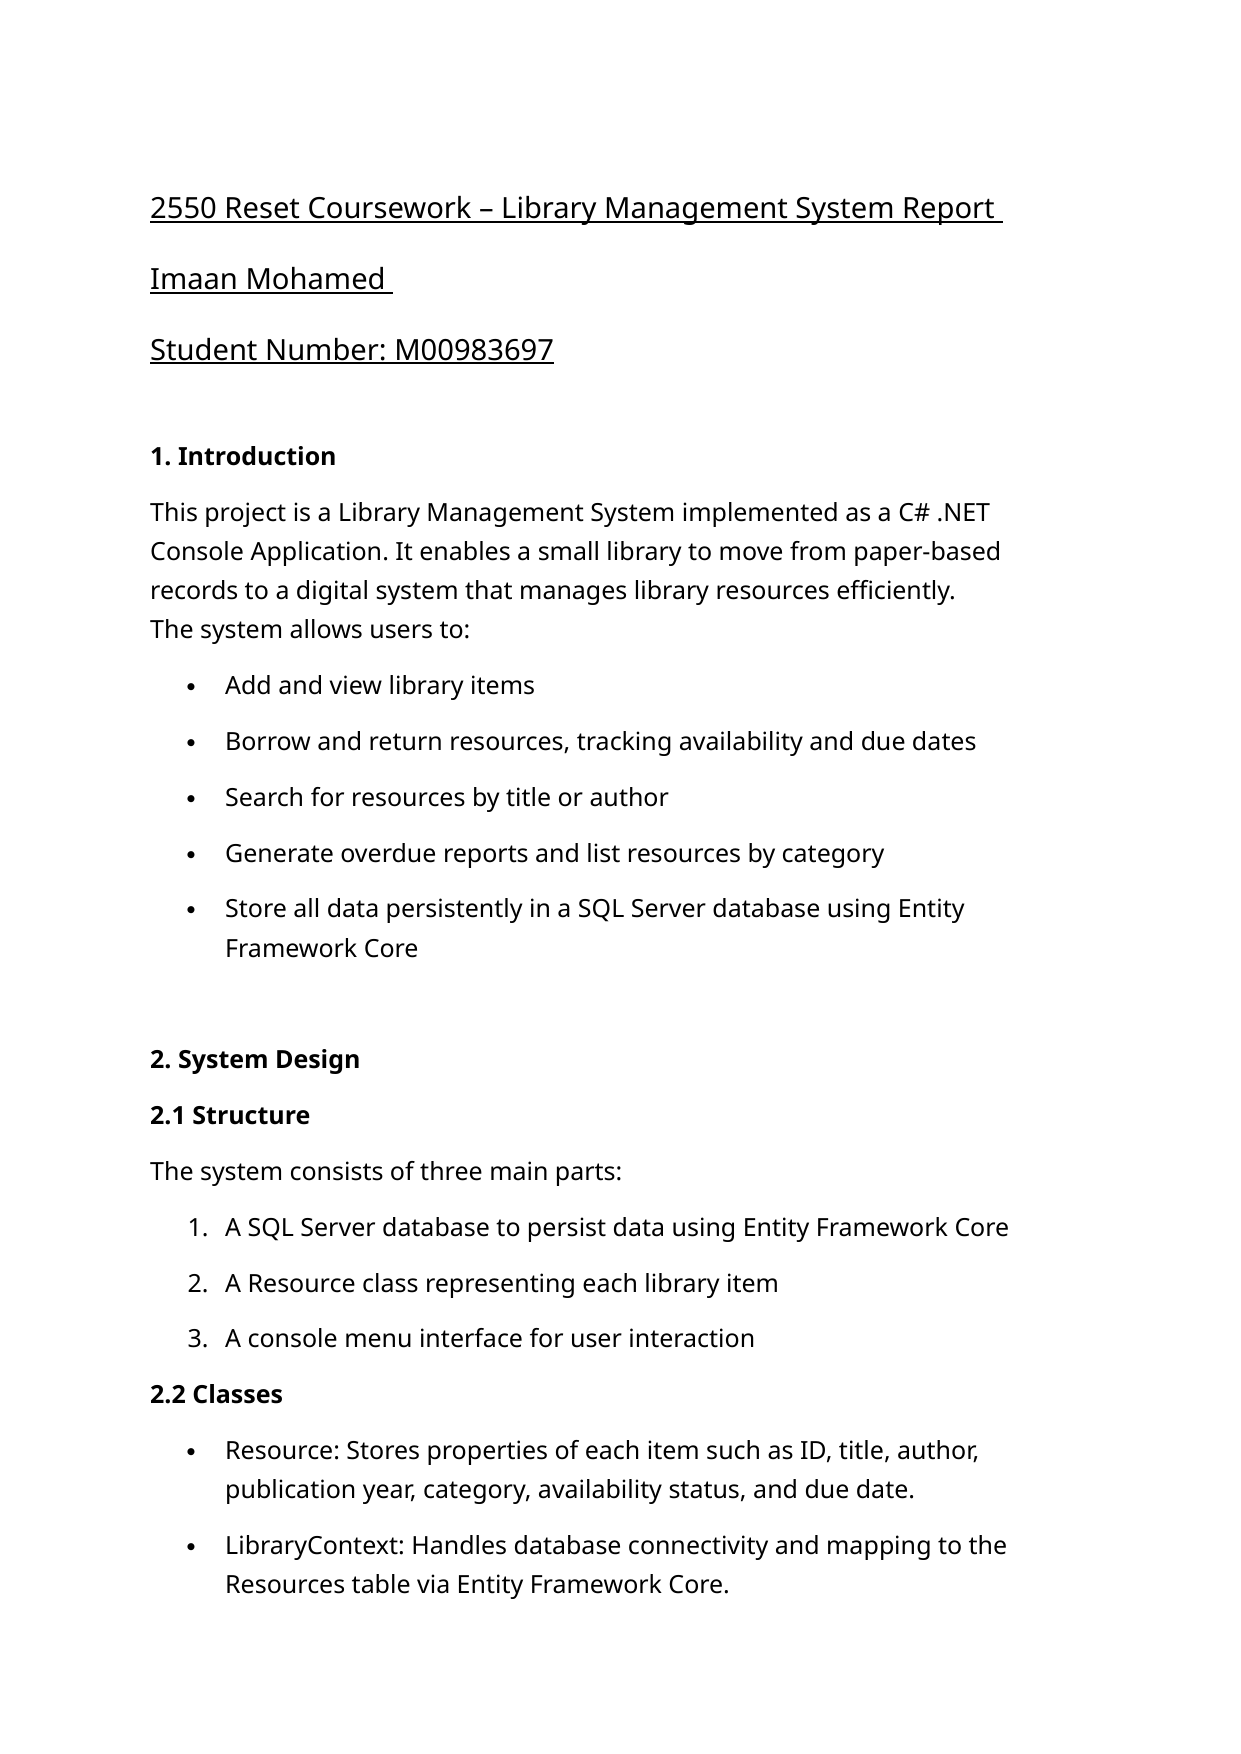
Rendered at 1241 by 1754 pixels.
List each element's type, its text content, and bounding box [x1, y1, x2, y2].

list A console menu interface for user interaction [187, 1321, 1090, 1355]
text 2. System Design [150, 1042, 1090, 1076]
text 2.1 Structure [150, 1098, 1090, 1132]
list A Resource class representing each library item [187, 1265, 1090, 1299]
list Store all data persistently in a SQL Server database using Entity Framework Core [187, 891, 1090, 964]
subtitle 2550 Reset Coursework – Library Management System Report [150, 187, 1090, 227]
list Add and view library items [187, 668, 1090, 702]
list Resource: Stores properties of each item such as ID, title, author, publication year, category, availability status, and due date. [187, 1433, 1090, 1506]
list Generate overdue reports and list resources by category [187, 835, 1090, 869]
text 1. Introduction [150, 438, 1090, 473]
list Borrow and return resources, tracking availability and due dates [187, 723, 1090, 758]
list Search for resources by title or author [187, 779, 1090, 813]
subtitle Imaan Mohamed [150, 258, 1090, 298]
text 2.2 Classes [150, 1377, 1090, 1411]
text This project is a Library Management System implemented as a C# .NET Console Application. It enables a small library to move from paper-based records to a digital system that manages library resources efficiently. The system allows users to: [150, 494, 1090, 646]
list A SQL Server database to persist data using Entity Framework Core [187, 1209, 1090, 1243]
subtitle Student Number: M00983697 [150, 329, 1090, 368]
list LibraryContext: Handles database connectivity and mapping to the Resources table via Entity Framework Core. [187, 1528, 1090, 1601]
text The system consists of three main parts: [150, 1153, 1090, 1188]
